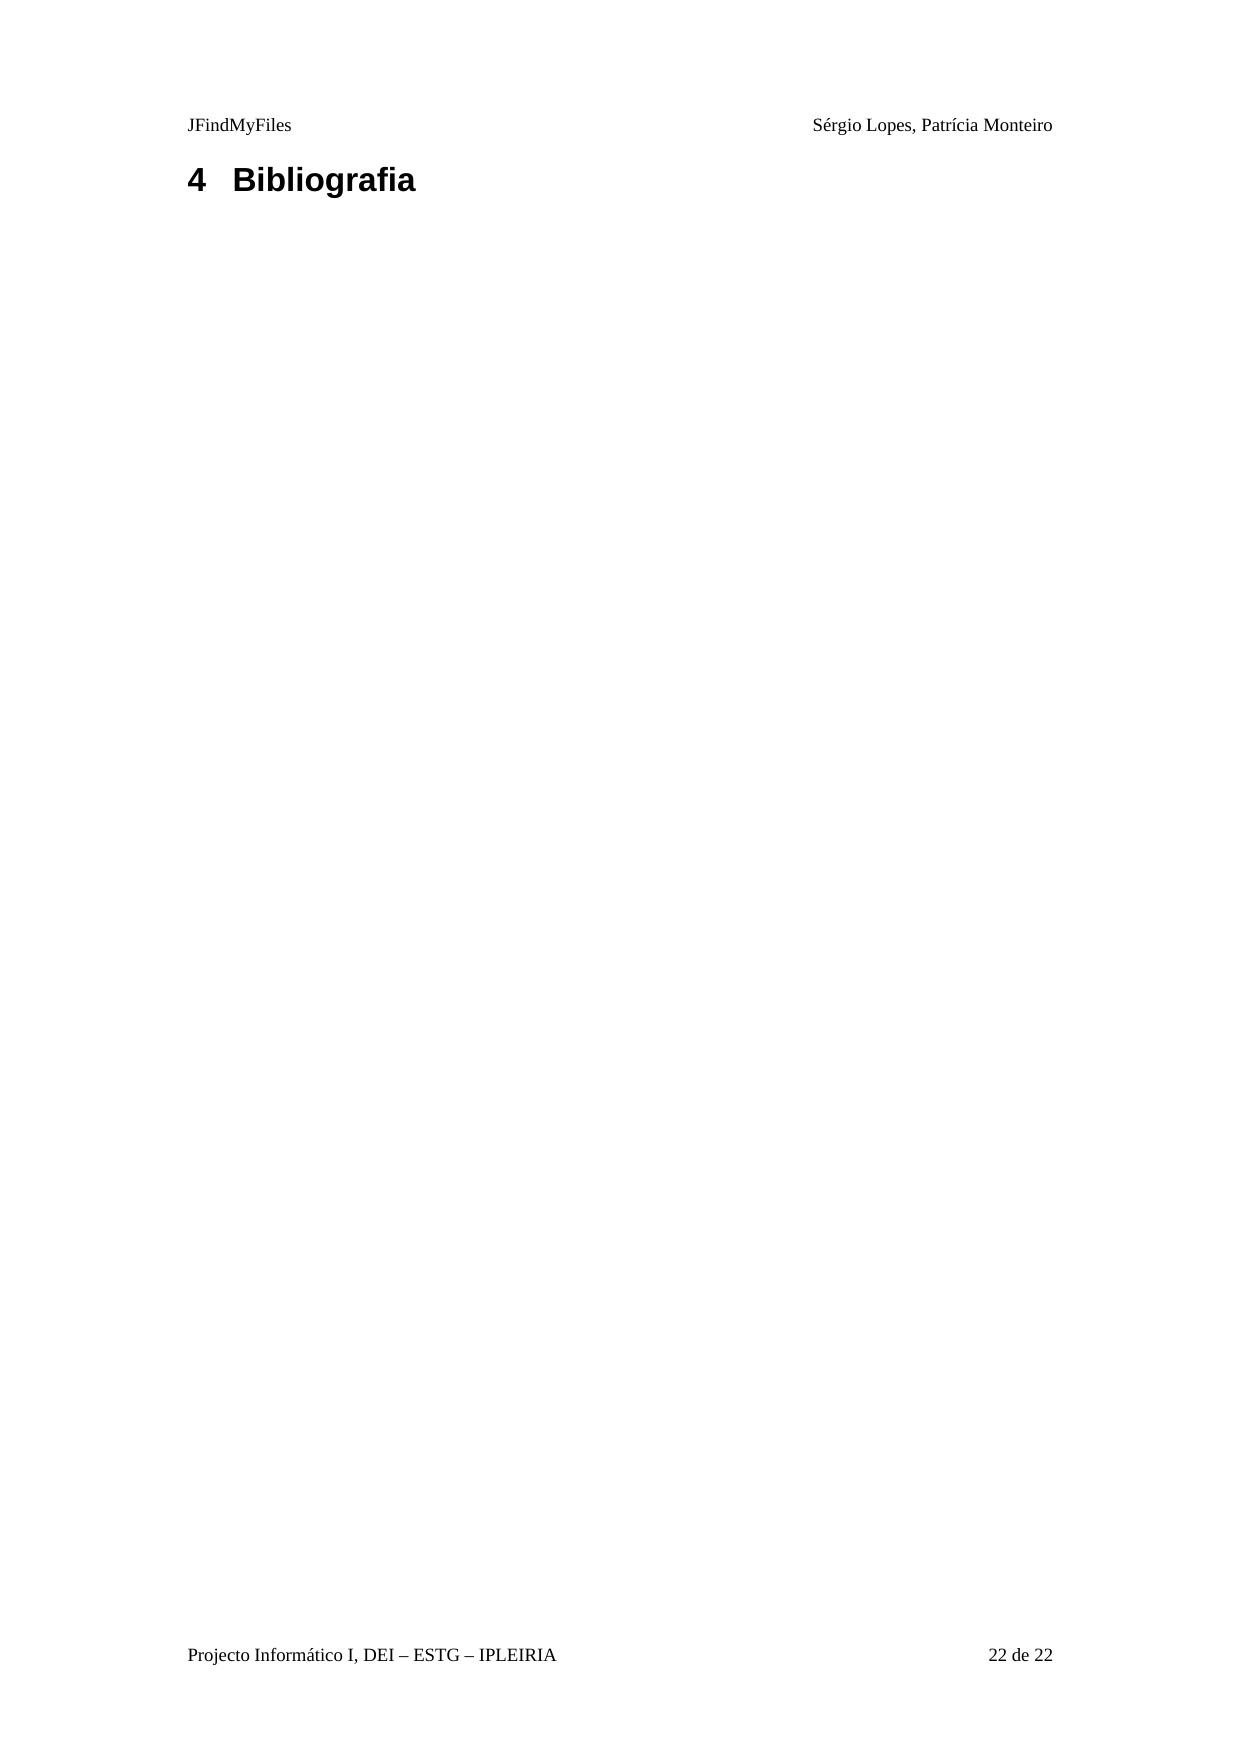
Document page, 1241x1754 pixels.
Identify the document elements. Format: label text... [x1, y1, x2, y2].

subtitle Bibliografia [187, 160, 1053, 198]
